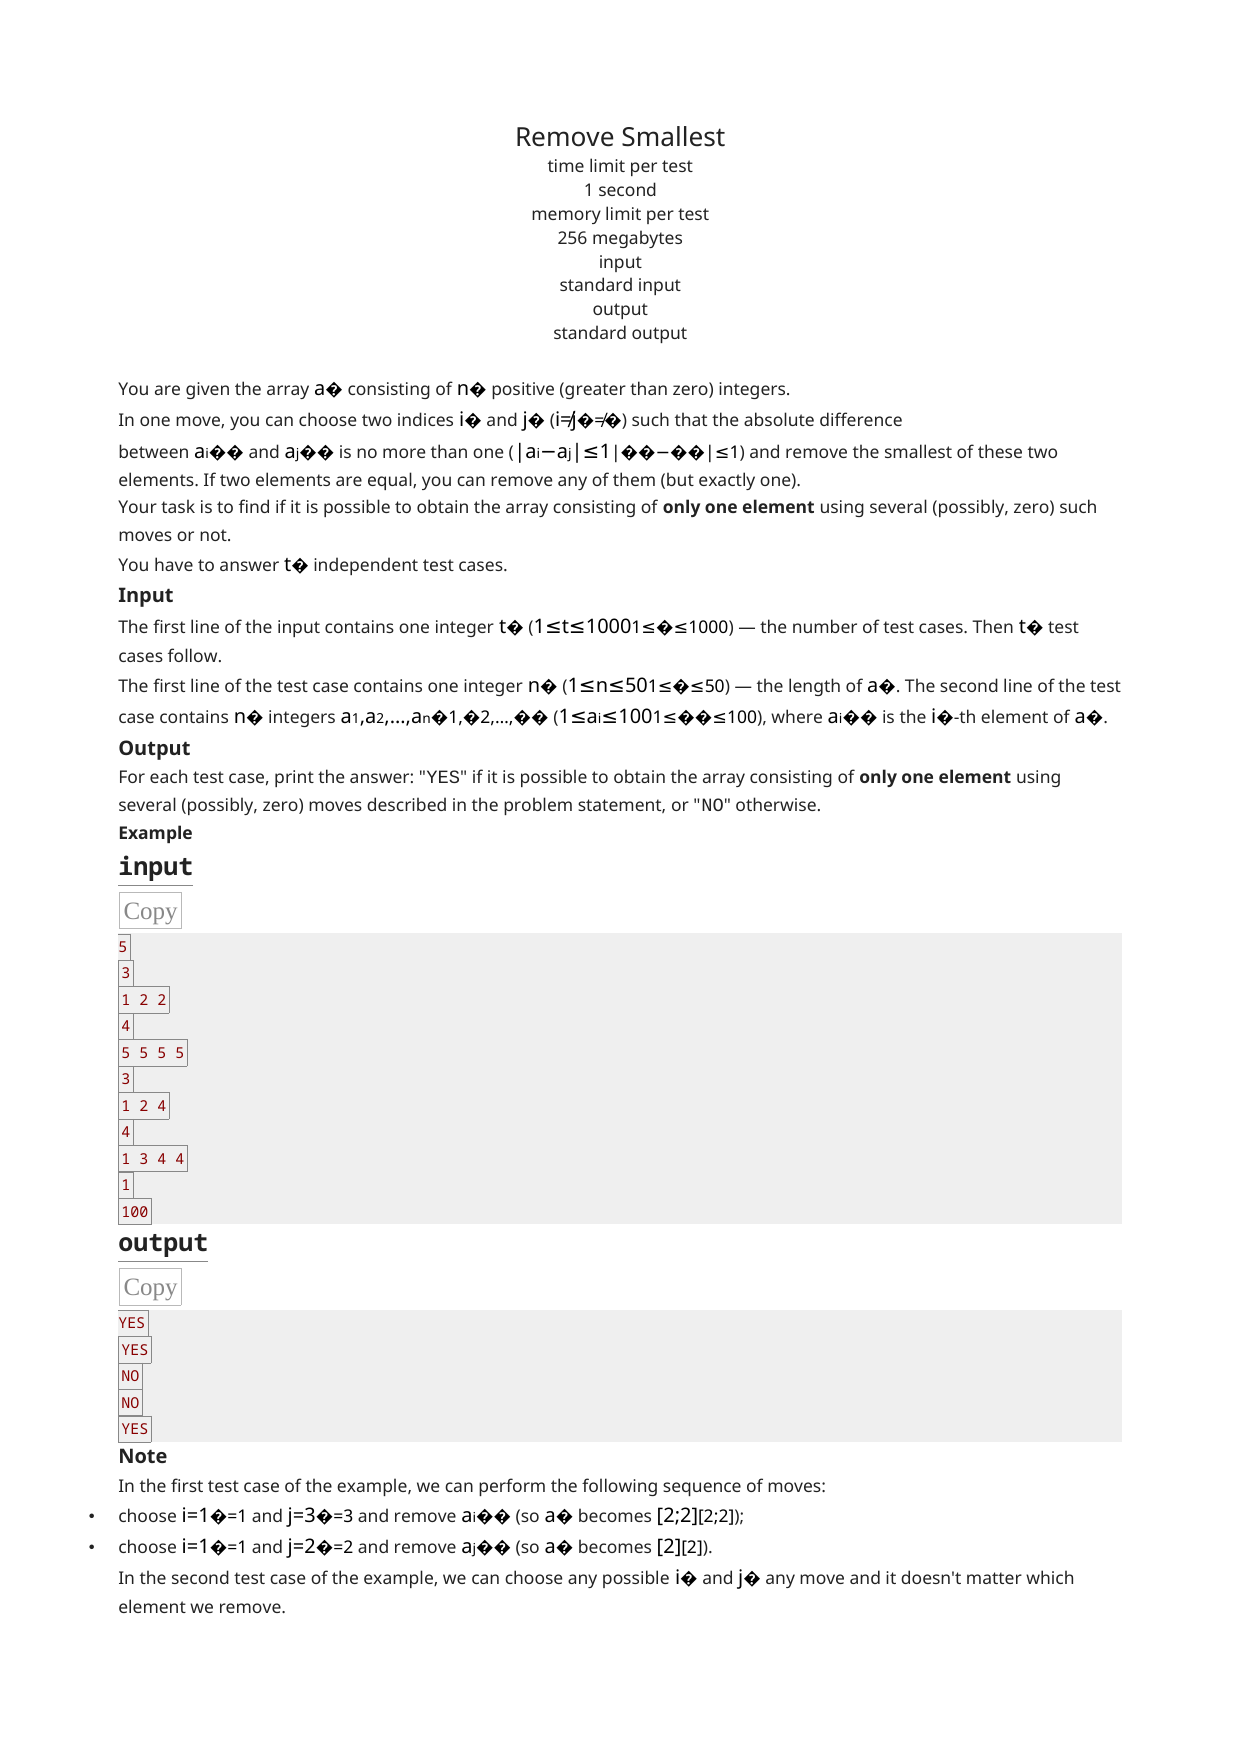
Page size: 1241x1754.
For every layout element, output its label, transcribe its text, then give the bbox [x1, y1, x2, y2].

text [134, 1172, 1122, 1198]
list choose i=1�=1 and j=3�=3 and remove ai�� (so a� becomes [2;2][2;2]); [118, 1501, 1122, 1528]
text [182, 892, 1121, 928]
text [134, 1119, 1122, 1145]
text 100 [119, 1199, 151, 1224]
text The first line of the test case contains one integer n� (1≤n≤501≤�≤50) — the length of a�. The second line of the test case contains n� integers a1,a2,…,an�1,�2,…,�� (1≤ai≤1001≤��≤100), where ai�� is the i�-th element of a�. [118, 671, 1122, 729]
text [182, 1268, 1121, 1305]
text You have to answer t� independent test cases. [118, 550, 1122, 577]
text output [118, 1224, 1122, 1262]
text Copy [120, 1269, 181, 1305]
text input [118, 848, 1122, 885]
text You are given the array a� consisting of n� positive (greater than zero) integers. [118, 374, 1122, 401]
text YES [119, 1337, 151, 1363]
text standard output [118, 321, 1122, 345]
text YES [119, 1417, 151, 1442]
text memory limit per test [118, 202, 1122, 225]
text standard input [118, 273, 1122, 297]
text [170, 1092, 1122, 1119]
text [188, 1039, 1122, 1066]
text 3 [119, 961, 133, 986]
text [134, 1066, 1122, 1092]
text [188, 1145, 1122, 1172]
text NO [119, 1364, 142, 1389]
text 1 second [118, 178, 1122, 202]
text input [118, 249, 1122, 273]
text [152, 1416, 1122, 1442]
text 1 2 2 [119, 987, 169, 1013]
text In the first test case of the example, we can perform the following sequence of moves: [118, 1473, 1122, 1497]
text Copy [120, 893, 181, 928]
text [134, 1013, 1122, 1039]
text 5 [118, 935, 130, 960]
text 1 3 4 4 [119, 1146, 187, 1171]
text Input [118, 581, 1122, 608]
text Output [118, 733, 1122, 761]
text 1 [119, 1173, 133, 1198]
text time limit per test [118, 154, 1122, 178]
text 4 [119, 1120, 133, 1145]
text [143, 1363, 1122, 1389]
text In the second test case of the example, we can choose any possible i� and j� any move and it doesn't matter which element we remove. [118, 1563, 1122, 1618]
text Note [118, 1442, 1122, 1469]
text Your task is to find if it is possible to obtain the array consisting of only one element using several (possibly, zero) such moves or not. [118, 495, 1122, 546]
text NO [119, 1390, 142, 1415]
text 256 megabytes [118, 225, 1122, 249]
text [170, 986, 1122, 1013]
text In one move, you can choose two indices i� and j� (i≠j�≠�) such that the absolute difference between ai�� and aj�� is no more than one (|ai−aj|≤1|��−��|≤1) and remove the smallest of these two elements. If two elements are equal, you can remove any of them (but exactly one). [118, 406, 1122, 492]
text [131, 933, 1122, 960]
text [134, 960, 1122, 986]
text 3 [119, 1067, 133, 1092]
list choose i=1�=1 and j=2�=2 and remove aj�� (so a� becomes [2][2]). [118, 1532, 1122, 1559]
text Remove Smallest [118, 118, 1122, 154]
text For each test case, print the answer: "YES" if it is possible to obtain the array consisting of only one element using several (possibly, zero) moves described in the problem statement, or "NO" otherwise. [118, 765, 1122, 817]
text [143, 1389, 1122, 1416]
text YES [118, 1311, 148, 1336]
text [152, 1336, 1122, 1363]
text 1 2 4 [119, 1093, 169, 1119]
text [149, 1310, 1122, 1336]
text output [118, 297, 1122, 321]
text The first line of the input contains one integer t� (1≤t≤10001≤�≤1000) — the number of test cases. Then t� test cases follow. [118, 613, 1122, 667]
text 5 5 5 5 [119, 1040, 187, 1066]
text 4 [119, 1014, 133, 1039]
text [152, 1198, 1122, 1224]
text Example [118, 821, 1122, 845]
